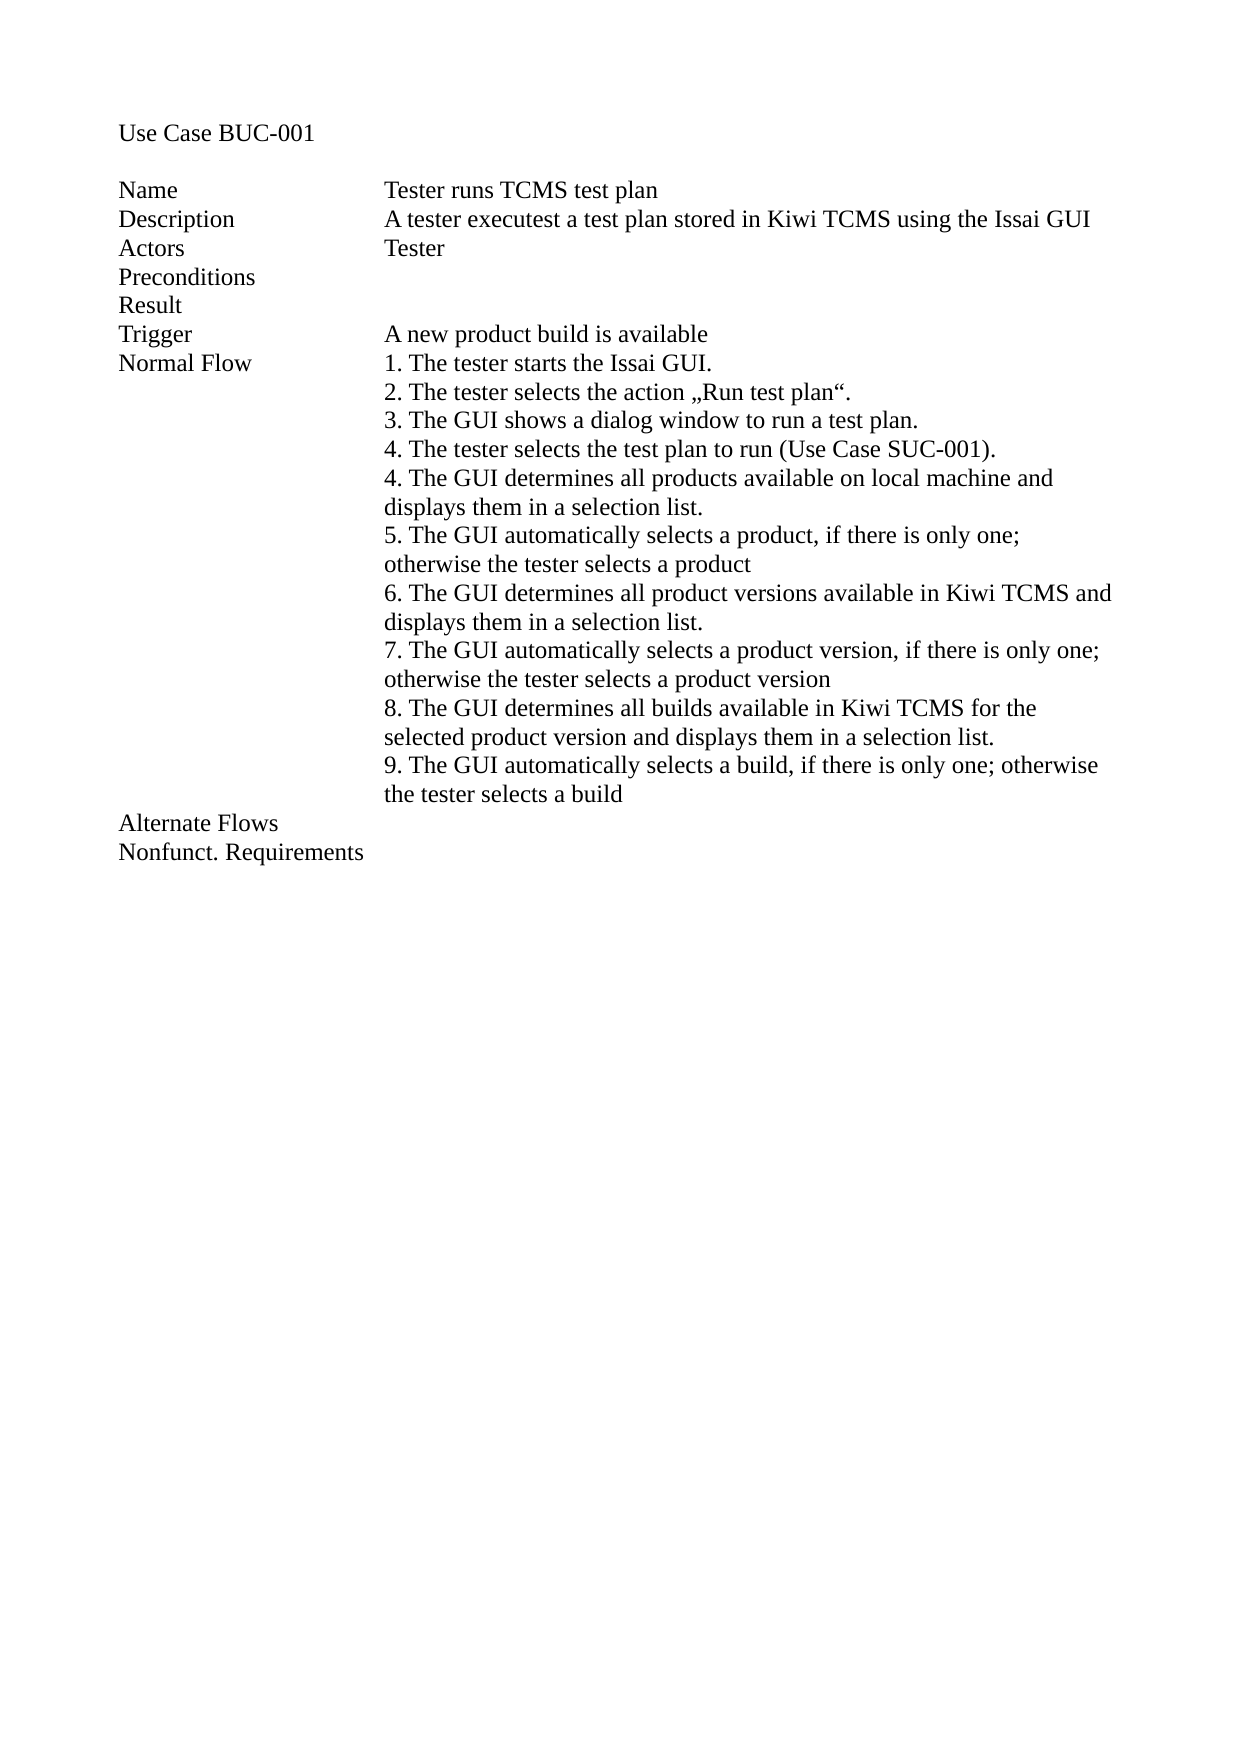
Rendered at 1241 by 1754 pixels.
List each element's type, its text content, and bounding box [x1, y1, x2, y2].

text Result [118, 291, 1122, 319]
text Name Tester runs TCMS test plan [118, 176, 1122, 204]
text Use Case BUC-001 [118, 118, 1122, 147]
text Trigger A new product build is available [118, 319, 1122, 348]
text Preconditions [118, 262, 1122, 291]
text Normal Flow 1. The tester starts the Issai GUI. 2. The tester selects the action „Run test plan“. 3. The GUI shows a dialog window to run a test plan. 4. The tester selects the test plan to run (Use Case SUC-001). 4. The GUI determines all products available on local machine and displays them in a selection list. 5. The GUI automatically selects a product, if there is only one; otherwise the tester selects a product 6. The GUI determines all product versions available in Kiwi TCMS and displays them in a selection list. 7. The GUI automatically selects a product version, if there is only one; otherwise the tester selects a product version 8. The GUI determines all builds available in Kiwi TCMS for the selected product version and displays them in a selection list. 9. The GUI automatically selects a build, if there is only one; otherwise the tester selects a build [118, 348, 1122, 808]
text Description A tester executest a test plan stored in Kiwi TCMS using the Issai GUI [118, 204, 1122, 233]
text Actors Tester [118, 233, 1122, 262]
text Alternate Flows [118, 808, 1122, 837]
text Nonfunct. Requirements [118, 837, 1122, 866]
